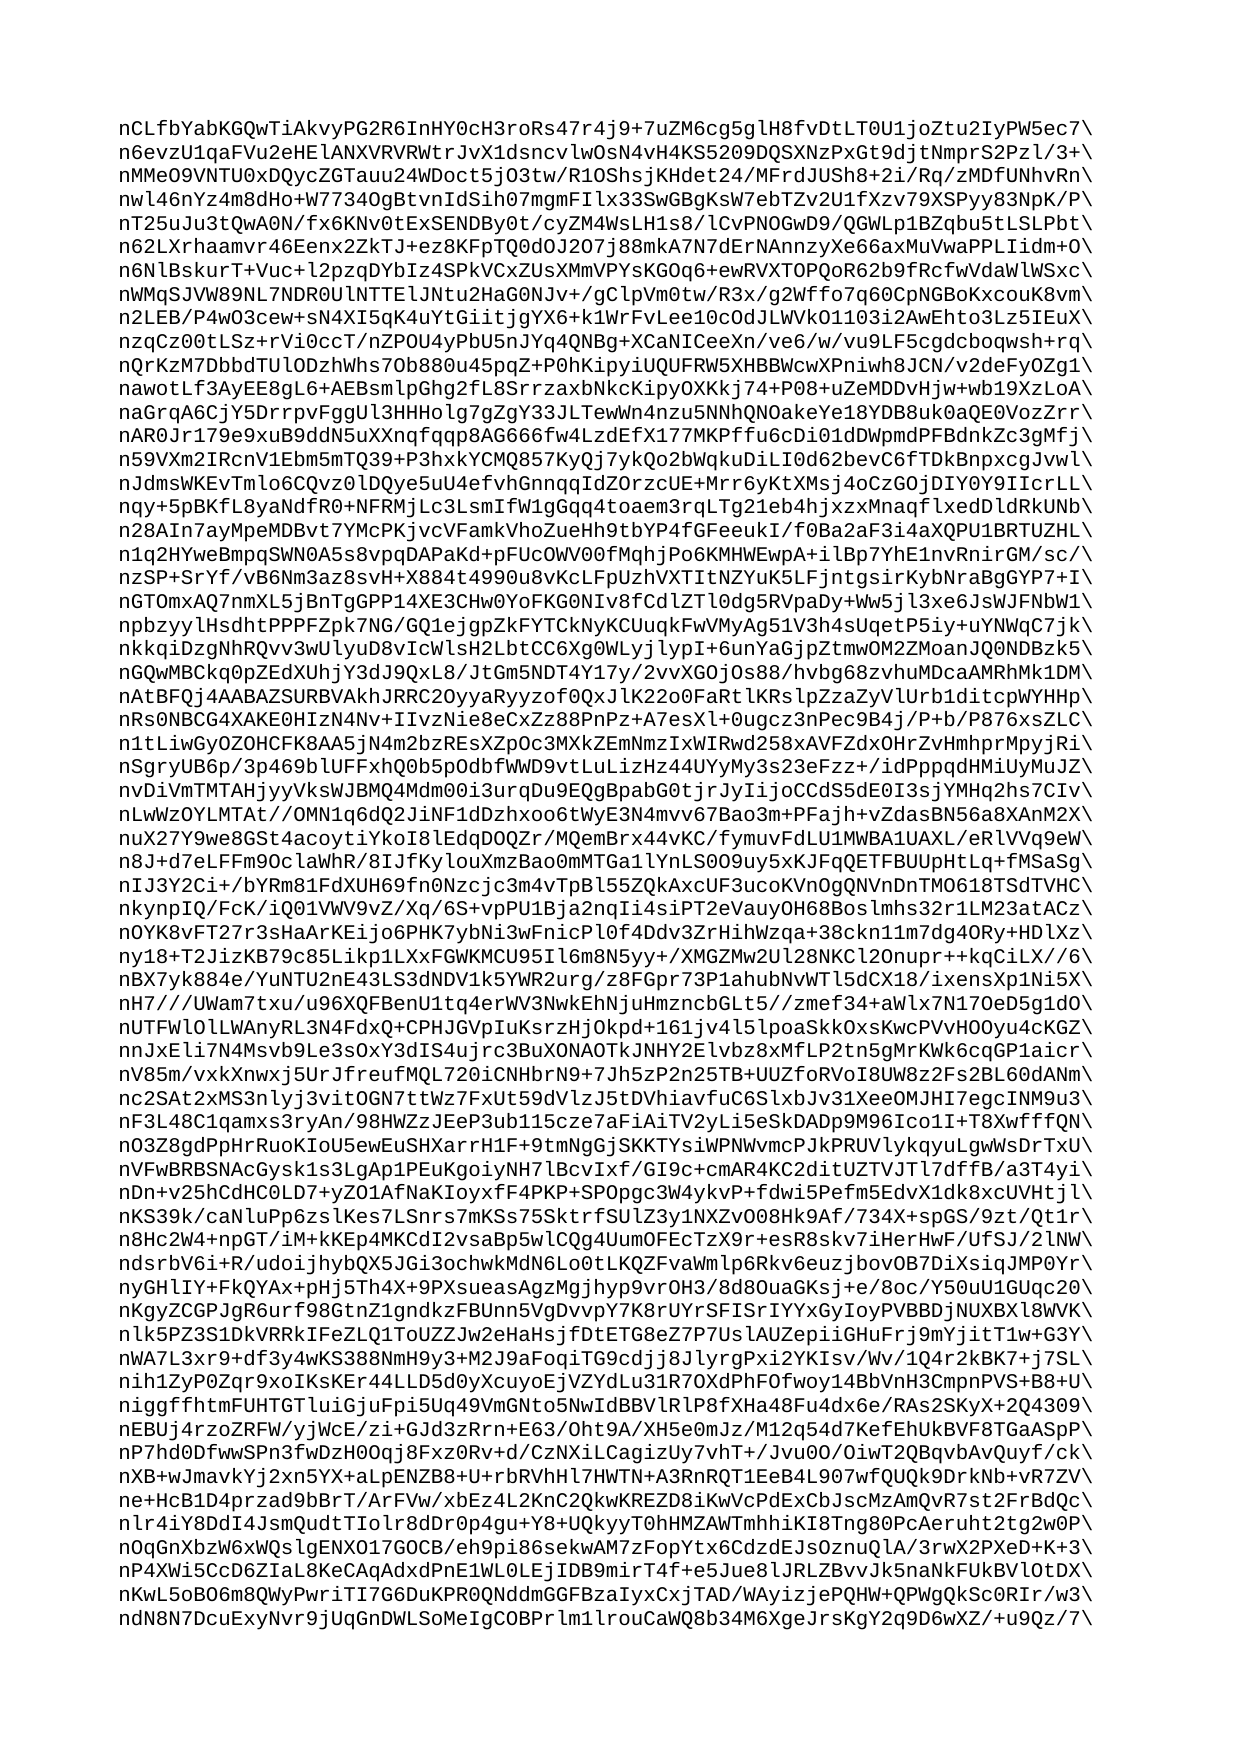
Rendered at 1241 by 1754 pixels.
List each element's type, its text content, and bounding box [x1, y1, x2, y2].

text nCLfbYabKGQwTiAkvyPG2R6InHY0cH3roRs47r4j9+7uZM6cg5glH8fvDtLT0U1joZtu2IyPW5ec7\n6evzU1qaFVu2eHElANXVRVRWtrJvX1dsncvlwOsN4vH4KS5209DQSXNzPxGt9djtNmprS2Pzl/3+\nMMeO9VNTU0xDQycZGTauu24WDoct5jO3tw/R1OShsjKHdet24/MFrdJUSh8+2i/Rq/zMDfUNhvRn\nwl46nYz4m8dHo+W7734OgBtvnIdSih07mgmFIlx33SwGBgKsW7ebTZv2U1fXzv79XSPyy83NpK/P\nT25uJu3tQwA0N/fx6KNv0tExSENDBy0t/cyZM4WsLH1s8/lCvPNOGwD9/QGWLp1BZqbu5tLSLPbt\n62LXrhaamvr46Eenx2ZkTJ+ez8KFpTQ0dOJ2O7j88mkA7N7dErNAnnzyXe66axMuVwaPPLIidm+O\n6NlBskurT+Vuc+l2pzqDYbIz4SPkVCxZUsXMmVPYsKGOq6+ewRVXTOPQoR62b9fRcfwVdaWlWSxc\nWMqSJVW89NL7NDR0UlNTTElJNtu2HaG0NJv+/gClpVm0tw/R3x/g2Wffo7q60CpNGBoKxcouK8vm\n2LEB/P4wO3cew+sN4XI5qK4uYtGiitjgYX6+k1WrFvLee10cOdJLWVkO1103i2AwEhto3Lz5IEuX\nzqCz00tLSz+rVi0ccT/nZPOU4yPbU5nJYq4QNBg+XCaNICeeXn/ve6/w/vu9LF5cgdcboqwsh+rq\nQrKzM7DbbdTUlODzhWhs7Ob880u45pqZ+P0hKipyiUQUFRW5XHBBWcwXPniwh8JCN/v2deFyOZg1\nawotLf3AyEE8gL6+AEBsmlpGhg2fL8SrrzaxbNkcKipyOXKkj74+P08+uZeMDDvHjw+wb19XzLoA\naGrqA6CjY5DrrpvFggUl3HHHolg7gZgY33JLTewWn4nzu5NNhQNOakeYe18YDB8uk0aQE0VozZrr\nAR0Jr179e9xuB9ddN5uXXnqfqqp8AG666fw4LzdEfX177MKPffu6cDi01dDWpmdPFBdnkZc3gMfj\n59VXm2IRcnV1Ebm5mTQ39+P3hxkYCMQ857KyQj7ykQo2bWqkuDiLI0d62bevC6fTDkBnpxcgJvwl\nJdmsWKEvTmlo6CQvz0lDQye5uU4efvhGnnqqIdZOrzcUE+Mrr6yKtXMsj4oCzGOjDIY0Y9IIcrLL\nqy+5pBKfL8yaNdfR0+NFRMjLc3LsmIfW1gGqq4toaem3rqLTg21eb4hjxzxMnaqflxedDldRkUNb\n28AIn7ayMpeMDBvt7YMcPKjvcVFamkVhoZueHh9tbYP4fGFeeukI/f0Ba2aF3i4aXQPU1BRTUZHL\n1q2HYweBmpqSWN0A5s8vpqDAPaKd+pFUcOWV00fMqhjPo6KMHWEwpA+ilBp7YhE1nvRnirGM/sc/\nzSP+SrYf/vB6Nm3az8svH+X884t4990u8vKcLFpUzhVXTItNZYuK5LFjntgsirKybNraBgGYP7+I\nGTOmxAQ7nmXL5jBnTgGPP14XE3CHw0YoFKG0NIv8fCdlZTl0dg5RVpaDy+Ww5jl3xe6JsWJFNbW1\npbzyylHsdhtPPPFZpk7NG/GQ1ejgpZkFYTCkNyKCUuqkFwVMyAg51V3h4sUqetP5iy+uYNWqC7jk\nkkqiDzgNhRQvv3wUlyuD8vIcWlsH2LbtCC6Xg0WLyjlypI+6unYaGjpZtmwOM2ZMoanJQ0NDBzk5\nGQwMBCkq0pZEdXUhjY3dJ9QxL8/JtGm5NDT4Y17y/2vvXGOjOs88/hvbg68zvhuMDcaAMRhMk1DM\nAtBFQj4AABAZSURBVAkhJRRC2OyyaRyyzof0QxJlK22o0FaRtlKRslpZzaZyVlUrb1ditcpWYHHp\nRs0NBCG4XAKE0HIzN4Nv+IIvzNie8eCxZz88PnPz+A7esXl+0ugcz3nPec9B4j/P+b/P876xsZLC\n1tLiwGyOZOHCFK8AA5jN4m2bzREsXZpOc3MXkZEmNmzIxWIRwd258xAVFZdxOHrZvHmhprMpyjRi\nSgryUB6p/3p469blUFFxhQ0b5pOdbfWWD9vtLuLizHz44UYyMy3s23eFzz+/idPppqdHMiUyMuJZ\nvDiVmTMTAHjyyVksWJBMQ4Mdm00i3urqDu9EQgBpabG0tjrJyIijoCCdS5dE0I3sjYMHq2hs7CIv\nLwWzOYLMTAt//OMN1q6dQ2JiNF1dDzhxoo6tWyE3N4mvv67Bao3m+PFajh+vZdasBN56a8XAnM2X\nuX27Y9we8GSt4acoytiYkoI8lEdqDOQZr/MQemBrx44vKC/fymuvFdLU1MWBA1UAXL/eRlVVq9eW\n8J+d7eLFFm9OclaWhR/8IJfKylouXmzBao0mMTGa1lYnLS0O9uy5xKJFqQETFBUUpHtLq+fMSaSg\nIJ3Y2Ci+/bYRm81FdXUH69fn0Nzcjc3m4vTpBl55ZQkAxcUF3ucoKVnOgQNVnDnTMO618TSdTVHC\nkynpIQ/FcK/iQ01VWV9vZ/Xq/6S+vpPU1Bja2nqIi4siPT2eVauyOH68Boslmhs32r1LM23atACz\nOYK8vFT27r3sHaArKEijo6PHK7ybNi3wFnicPl0f4Ddv3ZrHihWzqa+38ckn11m7dg4ORy+HDlXz\ny18+T2JizKB79c85Likp1LXxFGWKMCU95Il6m8N5yy+/XMGZMw2Ul28NKCl2Onupr++kqCiLX//6\nBX7yk884e/YuNTU2nE43LS3dNDV1k5YWR2urg/z8FGpr73P1ahubNvWTl5dCX18/ixensXp1Ni5X\nH7///UWam7txu/u96XQFBenU1tq4erWV3NwkEhNjuHmzncbGLt5//zmef34+aWlx7N17OeD5g1dO\nUTFWlOlLWAnyRL3N4FdxQ+CPHJGVpIuKsrzHjOkpd+161jv4l5lpoaSkkOxsKwcPVvHOOyu4cKGZ\nnJxEli7N4Msvb9Le3sOxY3dIS4ujrc3BuXONAOTkJNHY2Elvbz8xMfLP2tn5gMrKWk6cqGP1aicr\nV85m/vxkXnwxj5UrJfreufMQL720iCNHbrN9+7Jh5zP2n25TB+UUZfoRVoI8UW8z2Fs2BL60dANm\nc2SAt2xMS3nlyj3vitOGN7ttWz7FxUt59dVlzJ5tDVhiavfuC6SlxbJv31XeeOMJHI7egcINM9u3\nF3L48C1qamxs3ryAn/98HWZzJEeP3ub115cze7aFiAiTV2yLi5eSkDADp9M96Ico1I+T8XwfffQN\nO3Z8gdPpHrRuoKIoU5ewEuSHXarrH1F+9tmNgGjSKKTYsiWPNWvmcPJkPRUVlykqyuLgwWsDrTxU\nVFwBRBSNAcGysk1s3LgAp1PEuKgoiyNH7lBcvIxf/GI9c+cmAR4KC2ditUZTVJTl7dffB/a3T4yi\nDn+v25hCdHC0LD7+yZO1AfNaKIoyxfF4PKP+SPOpgc3W4ykvP+fdwi5Pefm5EdvX1dk8xcUVHtjl\nKS39k/caNluPp6zslKes7LSnrs7mKSs75SktrfSUlZ3y1NXZvO08Hk9Af/734X+spGS/9zt/Qt1r\n8Hc2W4+npGT/iM+kKEp4MKCdI2vsaBp5wlCQg4UumOFEcTzX9r+esR8skv7iHerHwF/UfSJ/2lNW\ndsrbV6i+R/udoijhybQX5JGi3ochwkMdN6Lo0tLKQZFvaWmlp6Rkv6euzjbovOB7DiXsiqJMP0Yr\nyGHlIY+FkQYAx+pHj5Th4X+9PXsueasAgzMgjhyp9vrOH3/8d8OuaGKsj+e/8oc/Y50uU1GUqc20\nKgyZCGPJgR6urf98GtnZ1gndkzFBUnn5VgDvvpY7K8rUYrSFISrIYYxGyIoyPVBBDjNUXBXl8WVK\nlk5PZ3S1DkVRRkIFeZLQ1ToUZZJw2eHaHsjfDtETG8eZ7P7UslAUZepiiGHuFrj9mYjitT1w+G3Y\nWA7L3xr9+df3y4wKS388NmH9y3+M2J9aFoqiTG9cdjj8JlyrgPxi2YKIsv/Wv/1Q4r2kBK7+j7SL\nih1ZyP0Zqr9xoIKsKEr44LLD5d0yXcuyoEjVZYdLu31R7OXdPhFOfwoy14BbVnH3CmpnPVS+B8+U\niggffhtmFUHTGTluiGjuFpi5Uq49VmGNto5NwIdBBVlRlP8fXHa48Fu4dx6e/RAs2SKyX+2Q4309\nEBUj4rzoZRFW/yjWcE/zi+GJd3zRrn+E63/Oht9A/XH5e0mJz/M12q54d7KefEhUkBVF8TGaASpP\nP7hd0DfwwSPn3fwDzH0Oqj8Fxz0Rv+d/CzNXiLCagizUy7vhT+/Jvu0O/OiwT2QBqvbAvQuyf/ck\nXB+wJmavkYj2xn5YX+aLpENZB8+U+rbRVhHl7HWTN+A3RnRQT1EeB4L907wfQUQk9DrkNb+vR7ZV\ne+HcB1D4przad9bBrT/ArFVw/xbEz4L2KnC2QkwKREZD8iKwVcPdExCbJscMzAmQvR7st2FrBdQc\nlr4iY8DdI4JsmQudtTIolr8dDr0p4gu+Y8+UQkyyT0hHMZAWTmhhiKI8Tng80PcAeruht2tg2w0P\nOqGnXbzW6xWQslgENXO17GOCB/eh9pi86sekwAM7zFopYtx6CdzdEJsOznuQlA/3rwX2PXeD+K+3\nP4XWi5CcD6ZIaL8KeCAqAdxdPnE1WL0LEjIDB9mirT4f+e5Jue8lJRLZBvvJk5naNkFUkBVlOtDX\nKwL5oBO6m8QWyPwriTI7G6DuKPR0QNddmGGFBzaIyxCxjTAD/WAyizjePQHW+QPWgQkSc0RIr/w3\ndN8N7DcuExyNvr9jUqGnDWLSoMeIgCOBPrlm1lrouCaWQ8b34M6XgeJrsKgY2q9D6wXZ/+u9Qz/7\ [118, 118, 1122, 1631]
